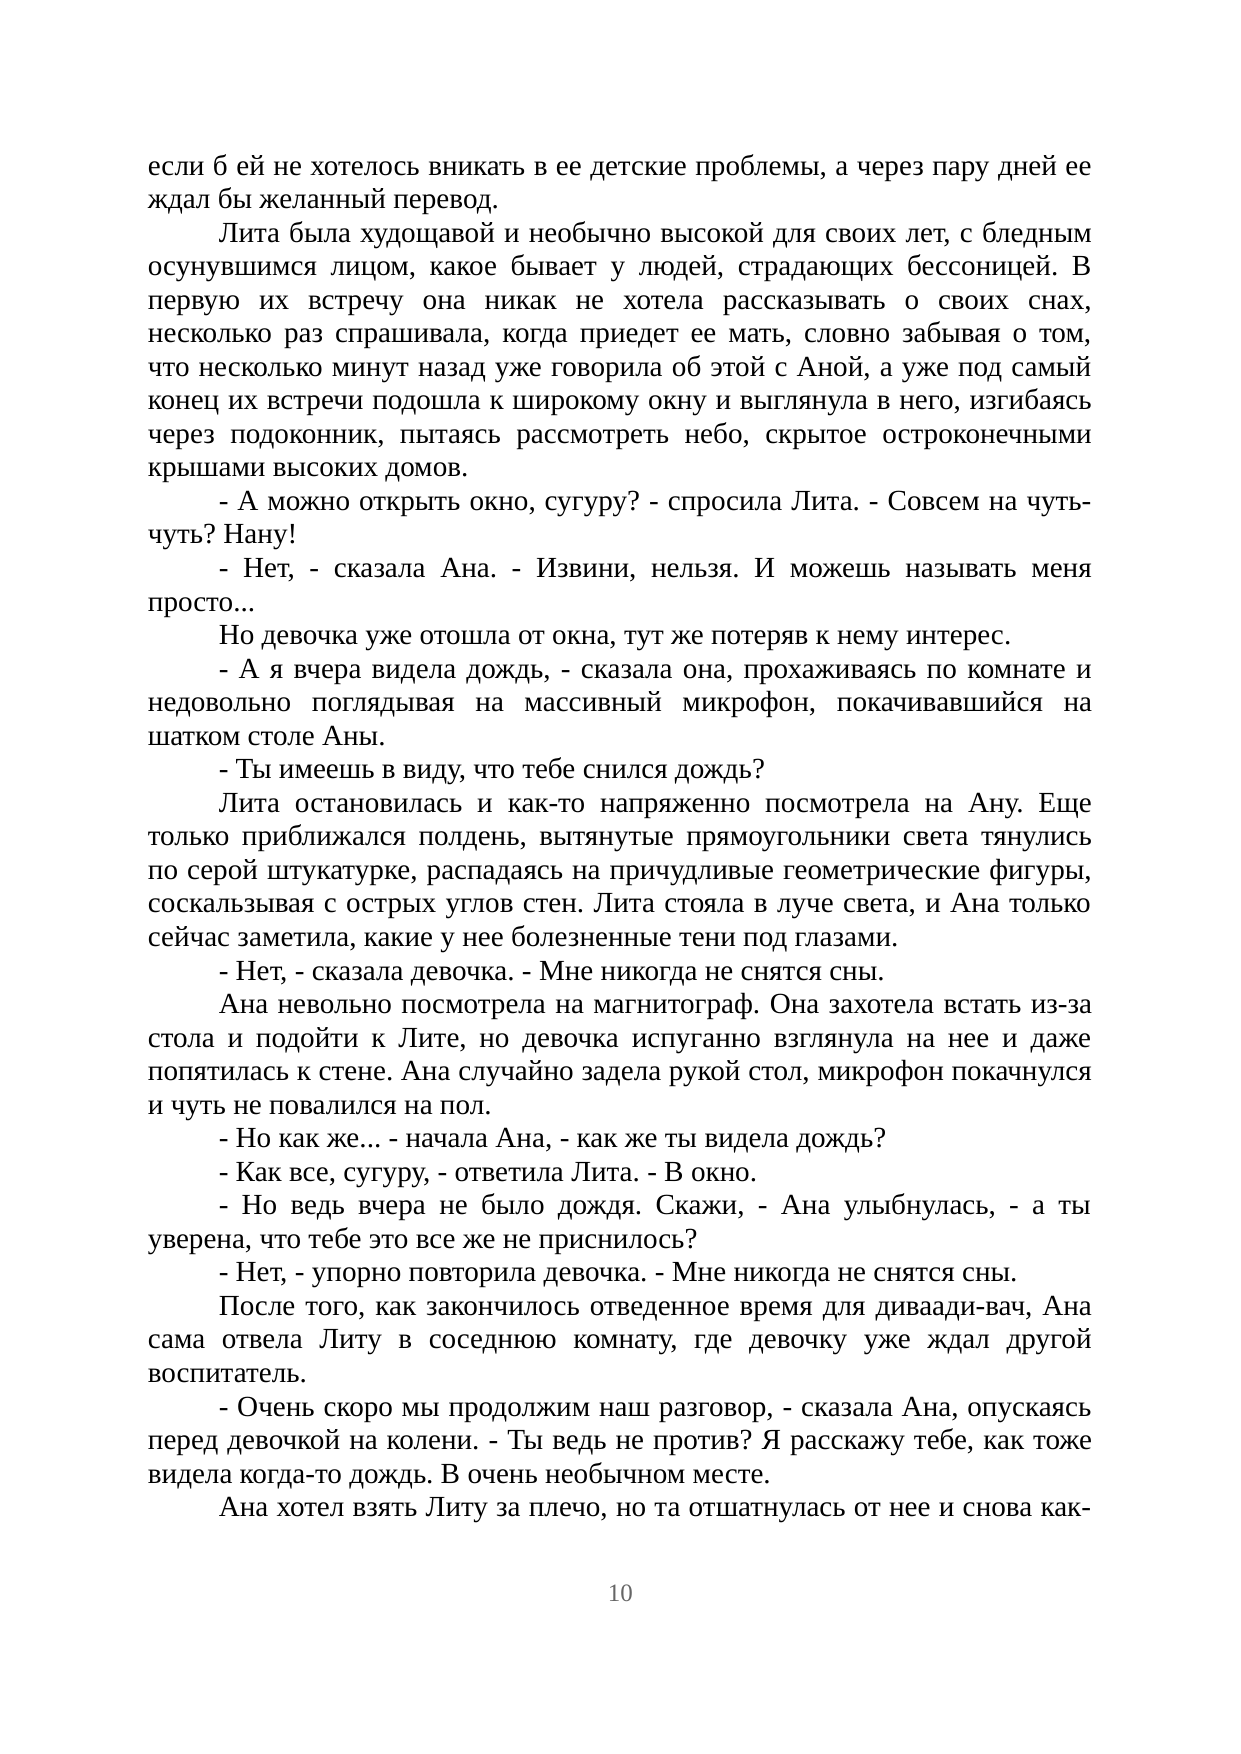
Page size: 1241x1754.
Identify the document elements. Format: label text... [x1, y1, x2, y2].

text Но девочка уже отошла от окна, тут же потеряв к нему интерес. [148, 617, 1093, 651]
text - А я вчера видела дождь, - сказала она, прохаживаясь по комнате и недовольно поглядывая на массивный микрофон, покачивавшийся на шатком столе Аны. [148, 651, 1093, 751]
text После того, как закончилось отведенное время для диваади-вач, Ана сама отвела Литу в соседнюю комнату, где девочку уже ждал другой воспитатель. [148, 1288, 1093, 1389]
text - Как все, сугуру, - ответила Лита. - В окно. [148, 1154, 1093, 1187]
text - Но ведь вчера не было дождя. Скажи, - Ана улыбнулась, - а ты уверена, что тебе это все же не приснилось? [148, 1187, 1093, 1254]
text - Но как же... - начала Ана, - как же ты видела дождь? [148, 1120, 1093, 1154]
text - Нет, - сказала Ана. - Извини, нельзя. И можешь называть меня просто... [148, 550, 1093, 617]
text Лита остановилась и как-то напряженно посмотрела на Ану. Еще только приближался полдень, вытянутые прямоугольники света тянулись по серой штукатурке, распадаясь на причудливые геометрические фигуры, соскальзывая с острых углов стен. Лита стояла в луче света, и Ана только сейчас заметила, какие у нее болезненные тени под глазами. [148, 785, 1093, 953]
text Ана невольно посмотрела на магнитограф. Она захотела встать из-за стола и подойти к Лите, но девочка испуганно взглянула на нее и даже попятилась к стене. Ана случайно задела рукой стол, микрофон покачнулся и чуть не повалился на пол. [148, 986, 1093, 1120]
text - Ты имеешь в виду, что тебе снился дождь? [148, 751, 1093, 785]
text - Нет, - упорно повторила девочка. - Мне никогда не снятся сны. [148, 1254, 1093, 1288]
text если б ей не хотелось вникать в ее детские проблемы, а через пару дней ее ждал бы желанный перевод. [148, 148, 1093, 215]
text - Нет, - сказала девочка. - Мне никогда не снятся сны. [148, 953, 1093, 986]
text Ана хотел взять Литу за плечо, но та отшатнулась от нее и снова как- [148, 1489, 1093, 1523]
text Лита была худощавой и необычно высокой для своих лет, с бледным осунувшимся лицом, какое бывает у людей, страдающих бессоницей. В первую их встречу она никак не хотела рассказывать о своих снах, несколько раз спрашивала, когда приедет ее мать, словно забывая о том, что несколько минут назад уже говорила об этой с Аной, а уже под самый конец их встречи подошла к широкому окну и выглянула в него, изгибаясь через подоконник, пытаясь рассмотреть небо, скрытое остроконечными крышами высоких домов. [148, 215, 1093, 483]
text - А можно открыть окно, сугуру? - спросила Лита. - Совсем на чуть-чуть? Нану! [148, 483, 1093, 550]
text - Очень скоро мы продолжим наш разговор, - сказала Ана, опускаясь перед девочкой на колени. - Ты ведь не против? Я расскажу тебе, как тоже видела когда-то дождь. В очень необычном месте. [148, 1389, 1093, 1489]
